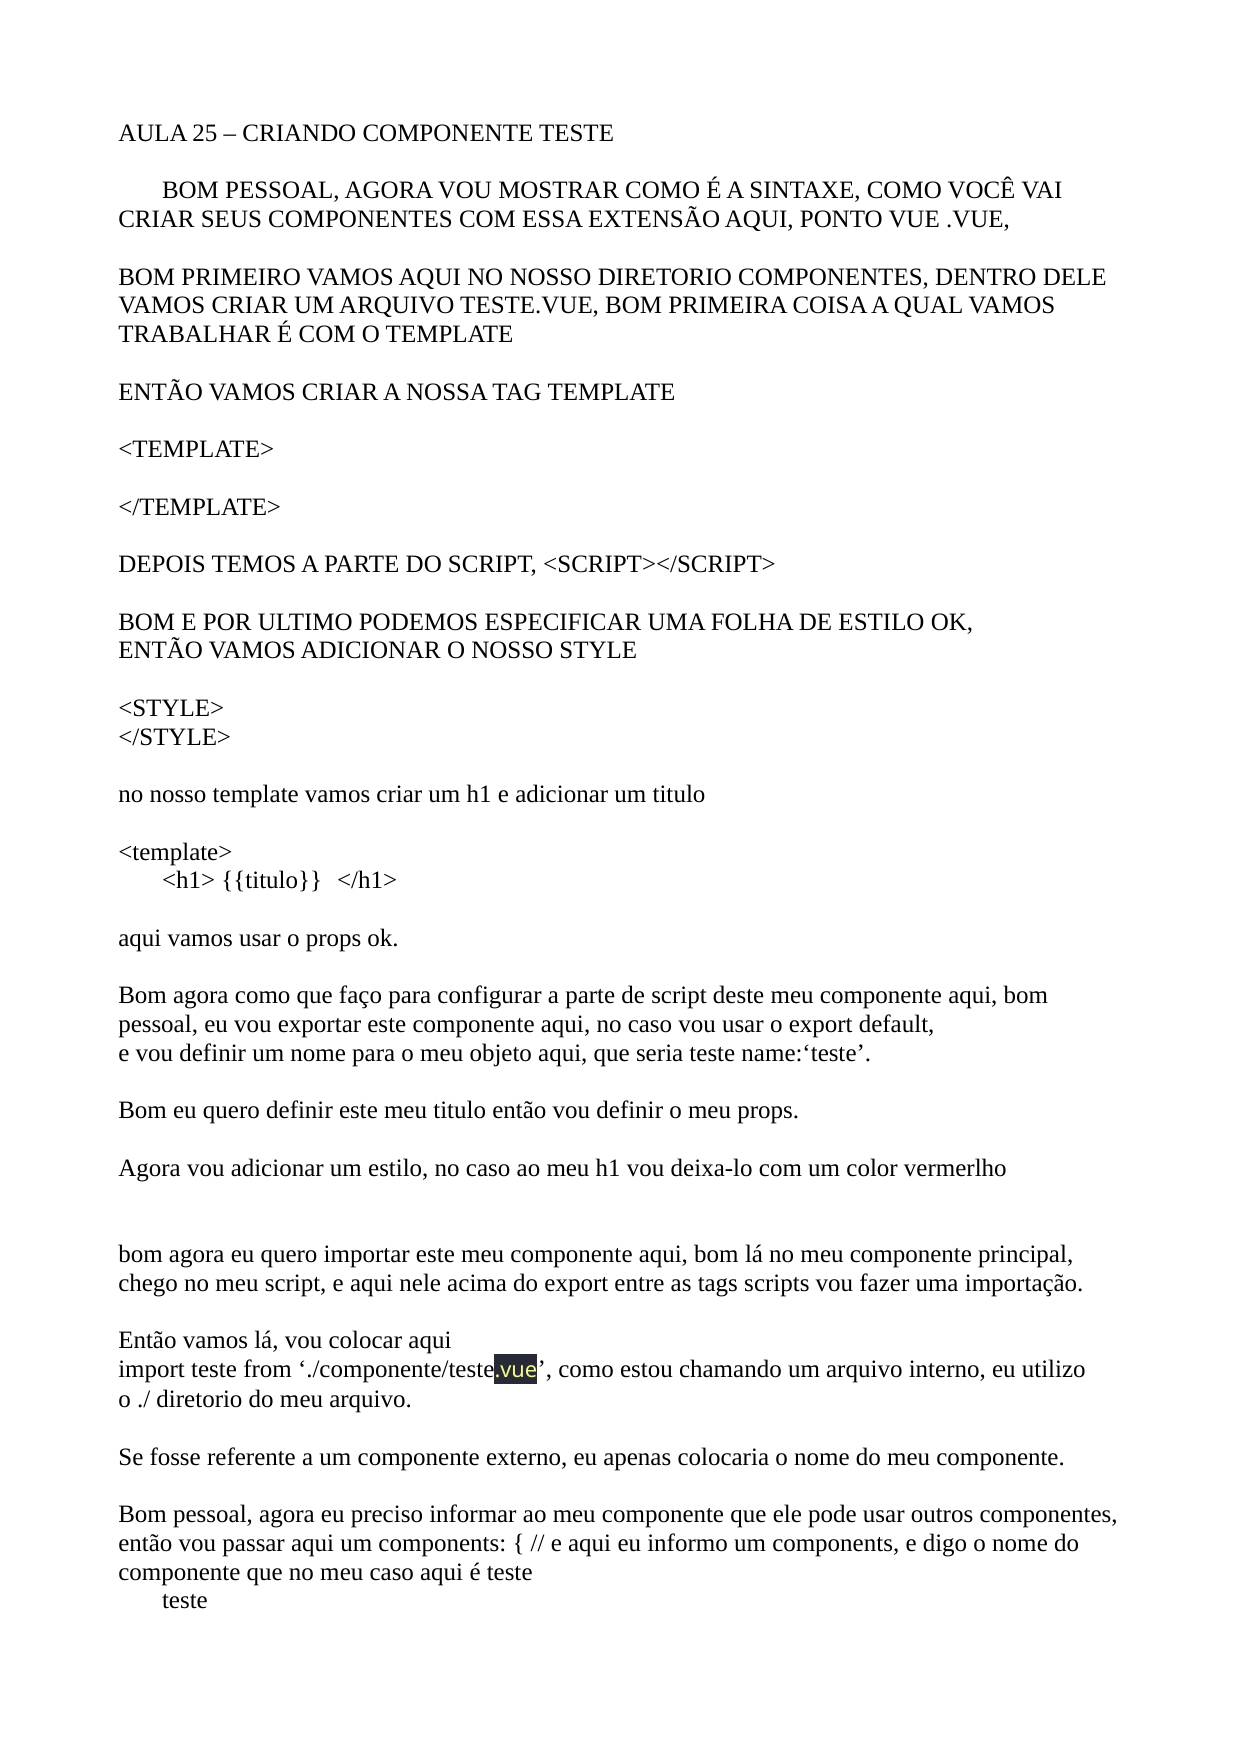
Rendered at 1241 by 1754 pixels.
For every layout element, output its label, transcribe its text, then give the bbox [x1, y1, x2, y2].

text BOM E POR ULTIMO PODEMOS ESPECIFICAR UMA FOLHA DE ESTILO OK, [118, 607, 1122, 636]
text </TEMPLATE> [118, 492, 1122, 521]
text BOM PESSOAL, AGORA VOU MOSTRAR COMO É A SINTAXE, COMO VOCÊ VAI CRIAR SEUS COMPONENTES COM ESSA EXTENSÃO AQUI, PONTO VUE .VUE, [118, 176, 1122, 233]
text <STYLE> [118, 693, 1122, 722]
text ENTÃO VAMOS ADICIONAR O NOSSO STYLE [118, 636, 1122, 664]
text aqui vamos usar o props ok. [118, 923, 1122, 952]
text <h1> {{titulo}} </h1> [118, 866, 1122, 894]
text Bom agora como que faço para configurar a parte de script deste meu componente aqui, bom pessoal, eu vou exportar este componente aqui, no caso vou usar o export default, [118, 981, 1122, 1038]
text Bom pessoal, agora eu preciso informar ao meu componente que ele pode usar outros componentes, [118, 1499, 1122, 1528]
text ENTÃO VAMOS CRIAR A NOSSA TAG TEMPLATE [118, 377, 1122, 406]
text bom agora eu quero importar este meu componente aqui, bom lá no meu componente principal, chego no meu script, e aqui nele acima do export entre as tags scripts vou fazer uma importação. [118, 1239, 1122, 1297]
text Então vamos lá, vou colocar aqui [118, 1326, 1122, 1354]
text </STYLE> [118, 722, 1122, 751]
text então vou passar aqui um components: { // e aqui eu informo um components, e digo o nome do componente que no meu caso aqui é teste teste [118, 1528, 1122, 1614]
text Se fosse referente a um componente externo, eu apenas colocaria o nome do meu componente. [118, 1442, 1122, 1470]
text import teste from ‘./componente/teste.vue’, como estou chamando um arquivo interno, eu utilizo o ./ diretorio do meu arquivo. [118, 1354, 1122, 1413]
text e vou definir um nome para o meu objeto aqui, que seria teste name:‘teste’. [118, 1038, 1122, 1067]
text BOM PRIMEIRO VAMOS AQUI NO NOSSO DIRETORIO COMPONENTES, DENTRO DELE VAMOS CRIAR UM ARQUIVO TESTE.VUE, BOM PRIMEIRA COISA A QUAL VAMOS TRABALHAR É COM O TEMPLATE [118, 262, 1122, 348]
text no nosso template vamos criar um h1 e adicionar um titulo [118, 779, 1122, 808]
text <template> [118, 837, 1122, 866]
text <TEMPLATE> [118, 434, 1122, 463]
text AULA 25 – CRIANDO COMPONENTE TESTE [118, 118, 1122, 147]
text DEPOIS TEMOS A PARTE DO SCRIPT, <SCRIPT></SCRIPT> [118, 549, 1122, 578]
text Bom eu quero definir este meu titulo então vou definir o meu props. [118, 1096, 1122, 1124]
text Agora vou adicionar um estilo, no caso ao meu h1 vou deixa-lo com um color vermerlho [118, 1153, 1122, 1182]
